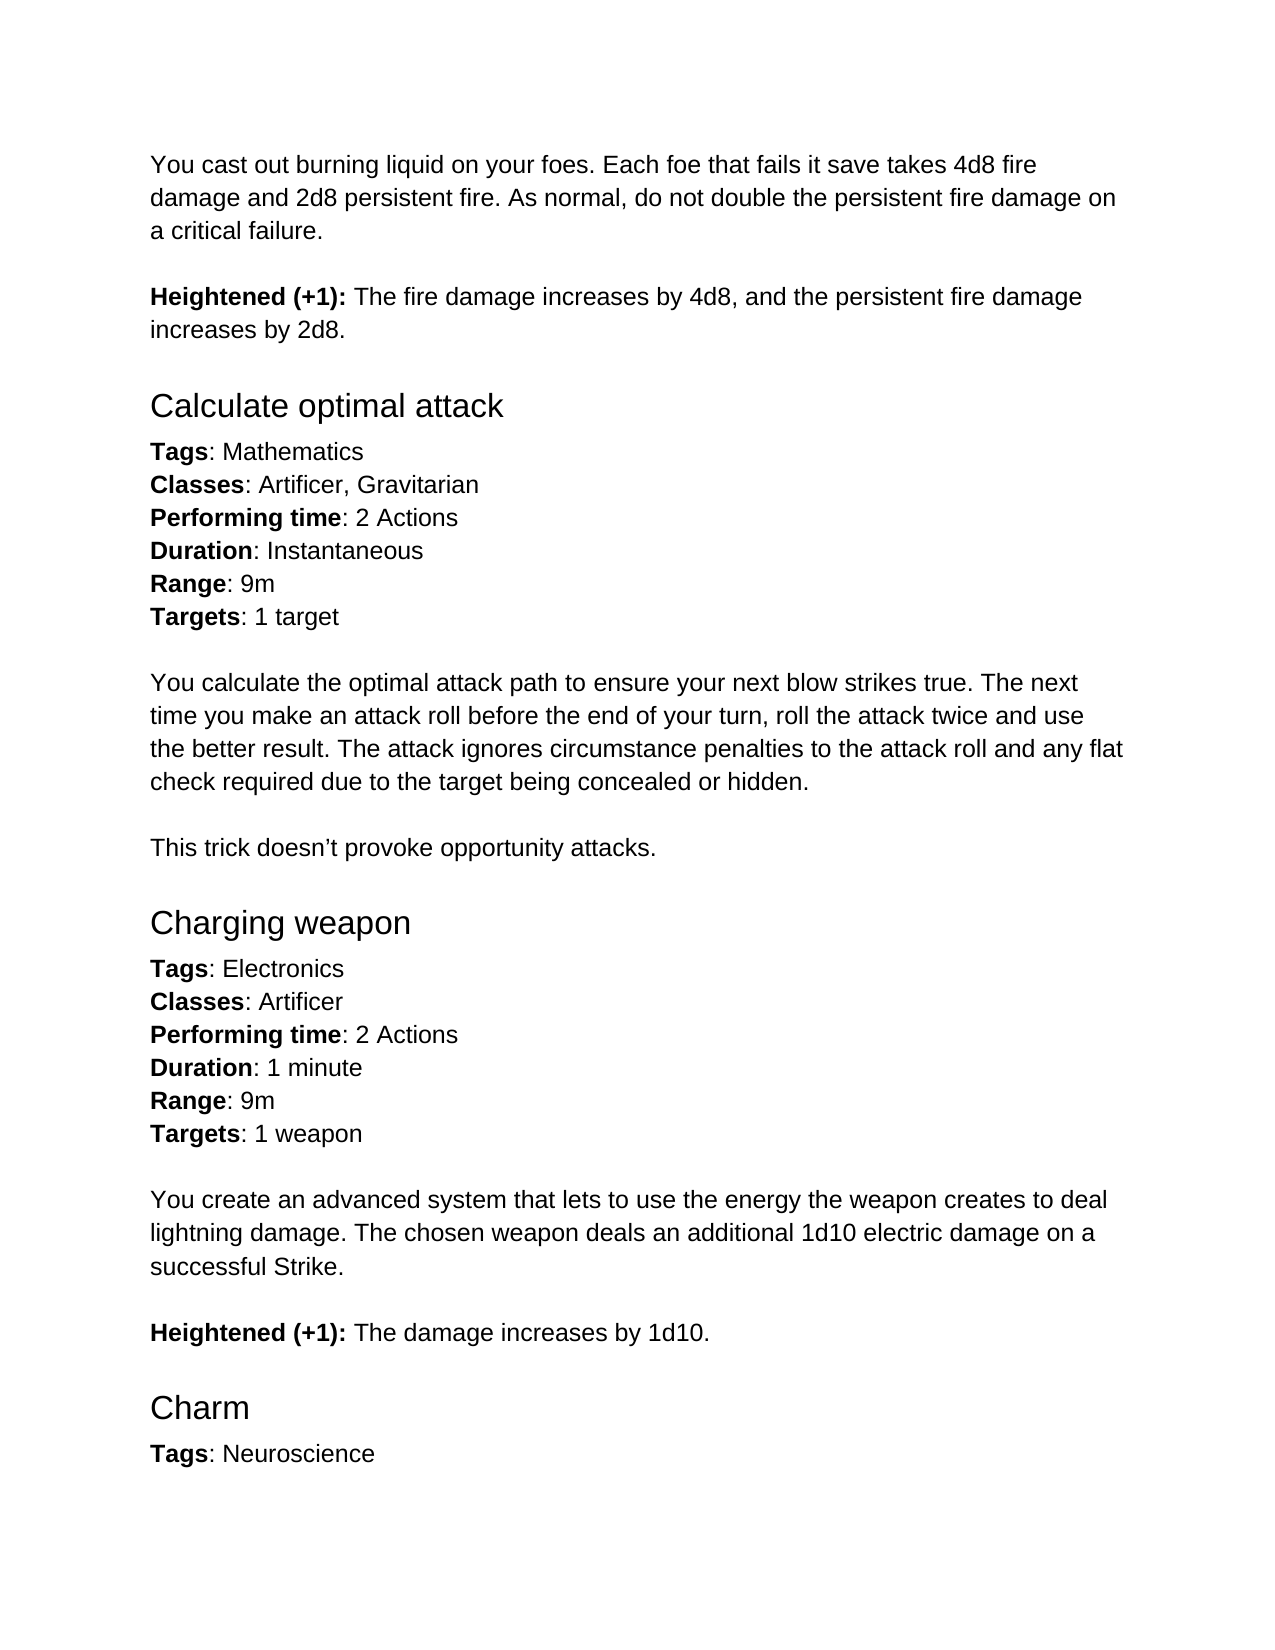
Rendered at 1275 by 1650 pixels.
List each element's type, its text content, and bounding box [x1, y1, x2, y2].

text Classes: Artificer [150, 987, 1125, 1016]
subtitle Charm [150, 1388, 1125, 1426]
text Heightened (+1): The damage increases by 1d10. [150, 1317, 1125, 1346]
text Range: 9m [150, 1086, 1125, 1115]
text Tags: Neuroscience [150, 1439, 1125, 1468]
subtitle Charging weapon [150, 903, 1125, 942]
text Tags: Mathematics [150, 437, 1125, 465]
text Targets: 1 weapon [150, 1119, 1125, 1148]
text Performing time: 2 Actions [150, 1020, 1125, 1049]
text Range: 9m [150, 569, 1125, 597]
text You calculate the optimal attack path to ensure your next blow strikes true. The next time you make an attack roll before the end of your turn, roll the attack twice and use the better result. The attack ignores circumstance penalties to the attack roll and any flat check required due to the target being concealed or hidden. [150, 668, 1125, 796]
text Performing time: 2 Actions [150, 503, 1125, 531]
text Heightened (+1): The fire damage increases by 4d8, and the persistent fire damage increases by 2d8. [150, 282, 1125, 344]
text You create an advanced system that lets to use the energy the weapon creates to deal lightning damage. The chosen weapon deals an additional 1d10 electric damage on a successful Strike. [150, 1185, 1125, 1280]
text Targets: 1 target [150, 602, 1125, 630]
text Tags: Electronics [150, 954, 1125, 983]
subtitle Calculate optimal attack [150, 386, 1125, 424]
text You cast out burning liquid on your foes. Each foe that fails it save takes 4d8 fire damage and 2d8 persistent fire. As normal, do not double the persistent fire damage on a critical failure. [150, 150, 1125, 245]
text Classes: Artificer, Gravitarian [150, 469, 1125, 498]
text Duration: Instantaneous [150, 536, 1125, 564]
text Duration: 1 minute [150, 1053, 1125, 1082]
text This trick doesn’t provoke opportunity attacks. [150, 833, 1125, 862]
